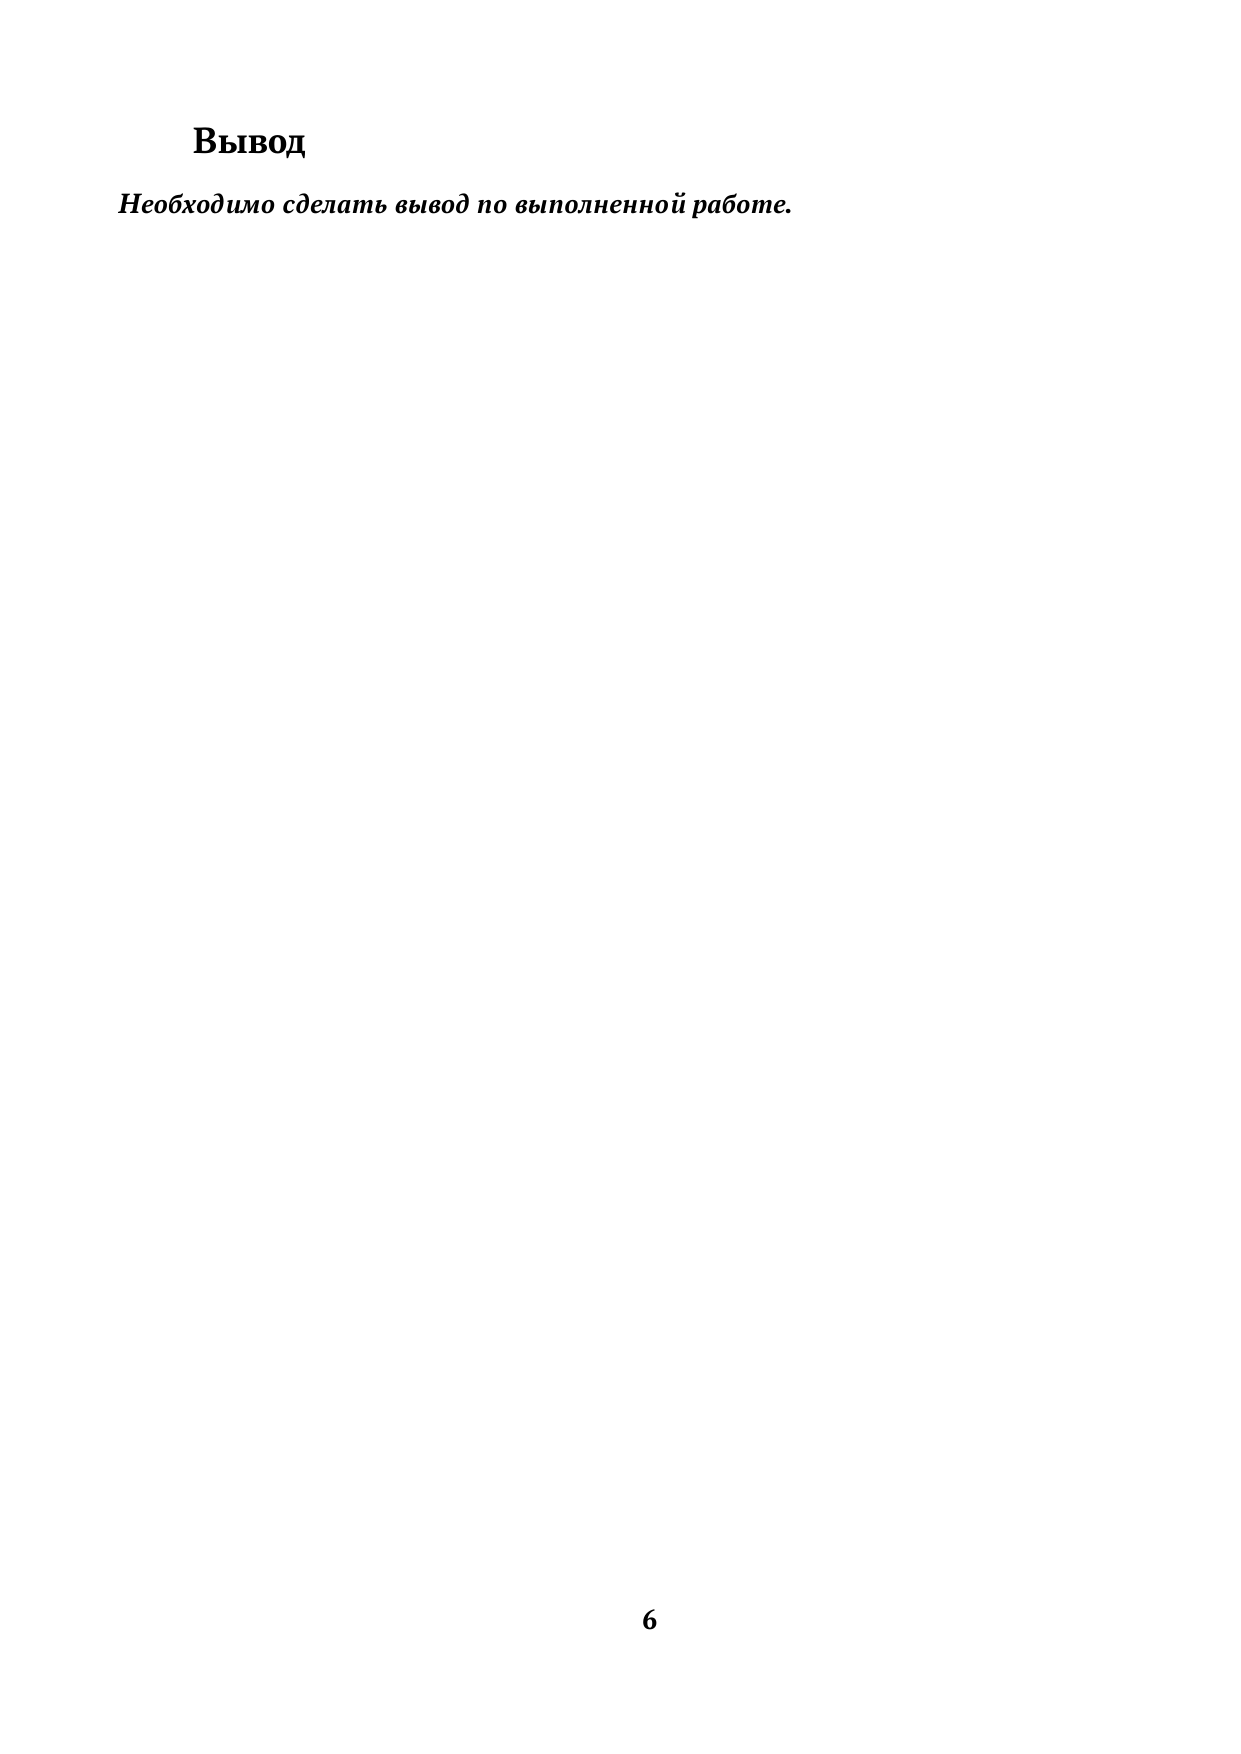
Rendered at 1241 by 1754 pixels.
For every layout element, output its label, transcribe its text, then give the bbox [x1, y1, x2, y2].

subtitle Вывод [192, 118, 1181, 162]
text Необходимо сделать вывод по выполненной работе. [118, 186, 1181, 219]
